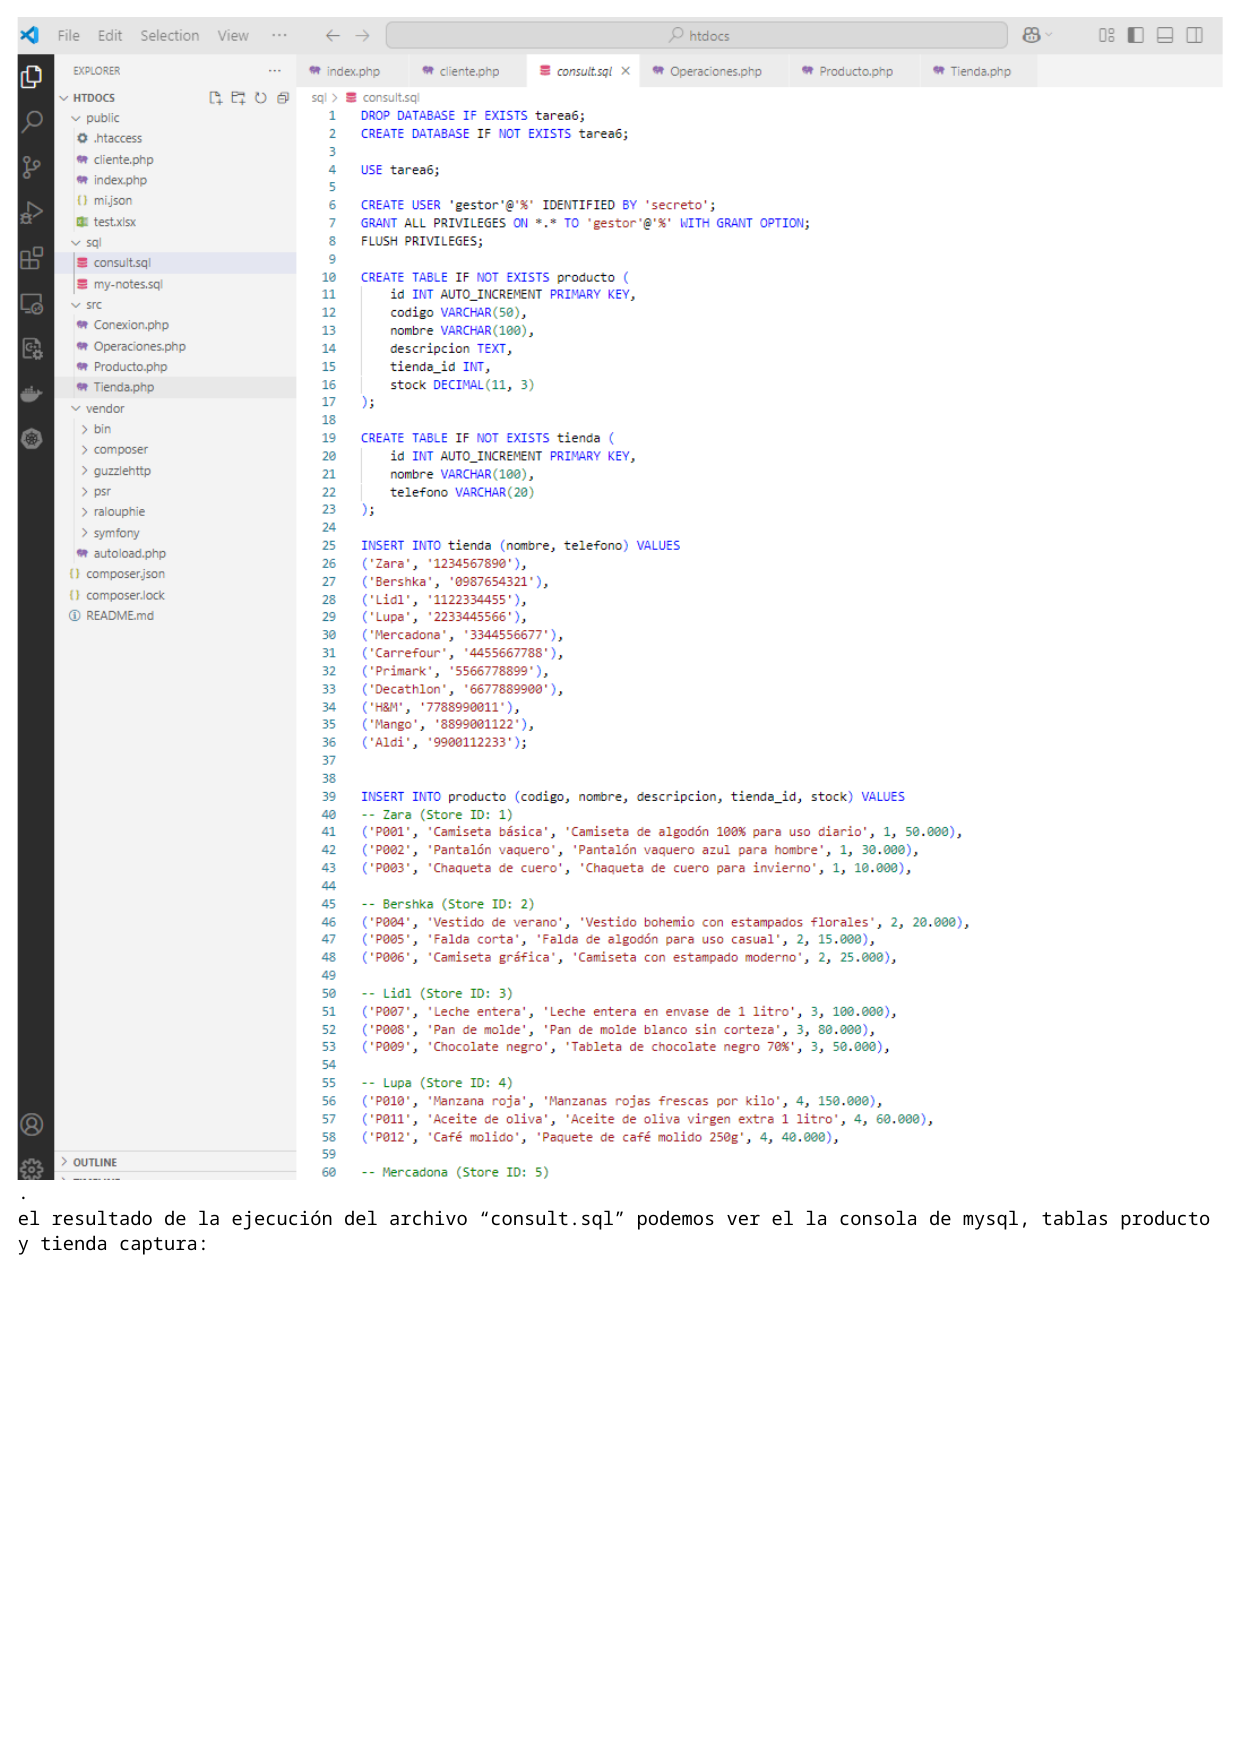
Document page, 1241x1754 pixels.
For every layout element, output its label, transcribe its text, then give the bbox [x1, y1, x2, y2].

text . [18, 1180, 1222, 1205]
text el resultado de la ejecución del archivo “consult.sql” podemos ver el la consola de mysql, tablas producto y tienda captura: [18, 1205, 1222, 1256]
picture [17, 17, 1223, 1180]
